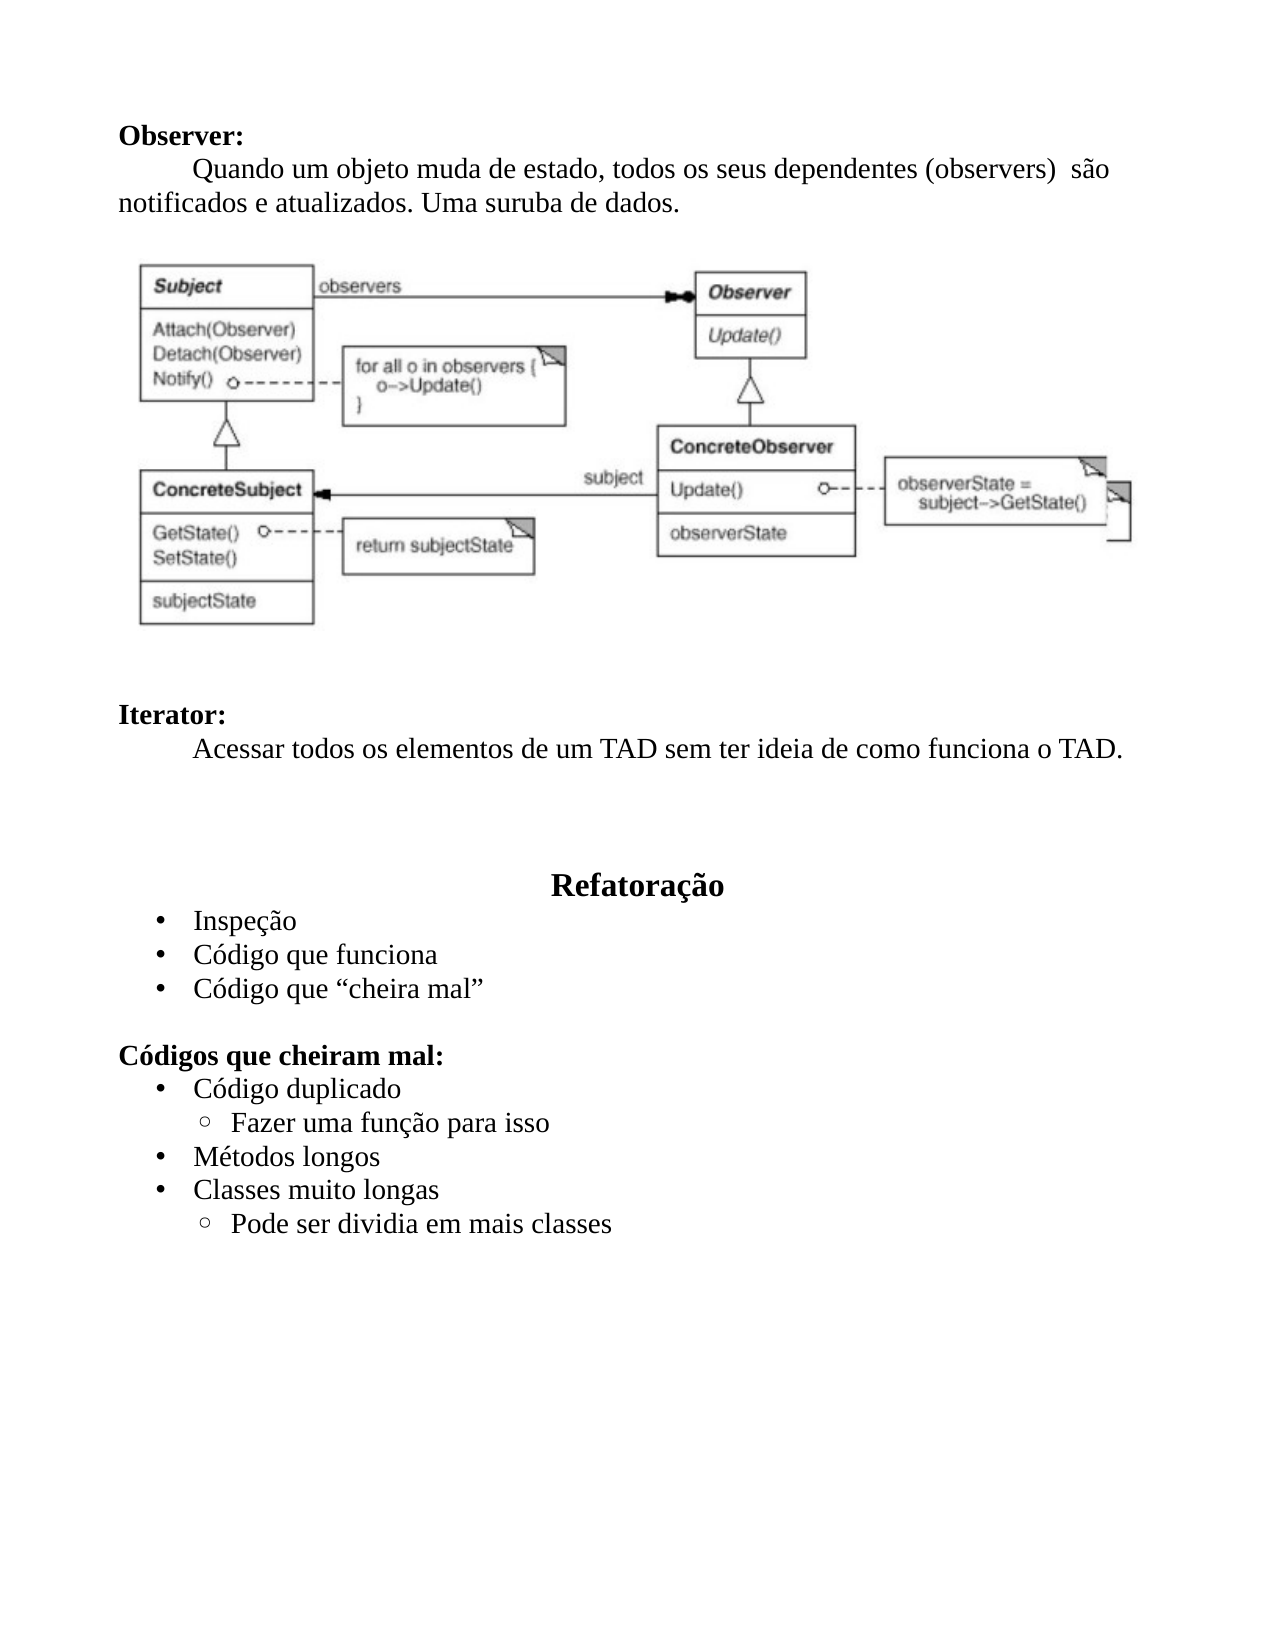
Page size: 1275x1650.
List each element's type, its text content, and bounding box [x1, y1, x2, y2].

text Quando um objeto muda de estado, todos os seus dependentes (observers) são notificados e atualizados. Uma suruba de dados. [118, 152, 1157, 219]
text Refatoração [118, 865, 1157, 903]
list Pode ser dividia em mais classes [193, 1206, 1157, 1240]
text Observer: [118, 118, 1157, 152]
list Código que “cheira mal” [156, 971, 1157, 1004]
text Códigos que cheiram mal: [118, 1038, 1157, 1071]
list Métodos longos [156, 1139, 1157, 1172]
list Código que funciona [156, 937, 1157, 971]
list Classes muito longas [156, 1172, 1157, 1206]
list Fazer uma função para isso [193, 1105, 1157, 1139]
list Inspeção [156, 903, 1157, 937]
text Iterator: [118, 697, 1157, 731]
list Código duplicado [156, 1071, 1157, 1105]
picture [137, 258, 1138, 631]
text Acessar todos os elementos de um TAD sem ter ideia de como funciona o TAD. [118, 731, 1157, 764]
